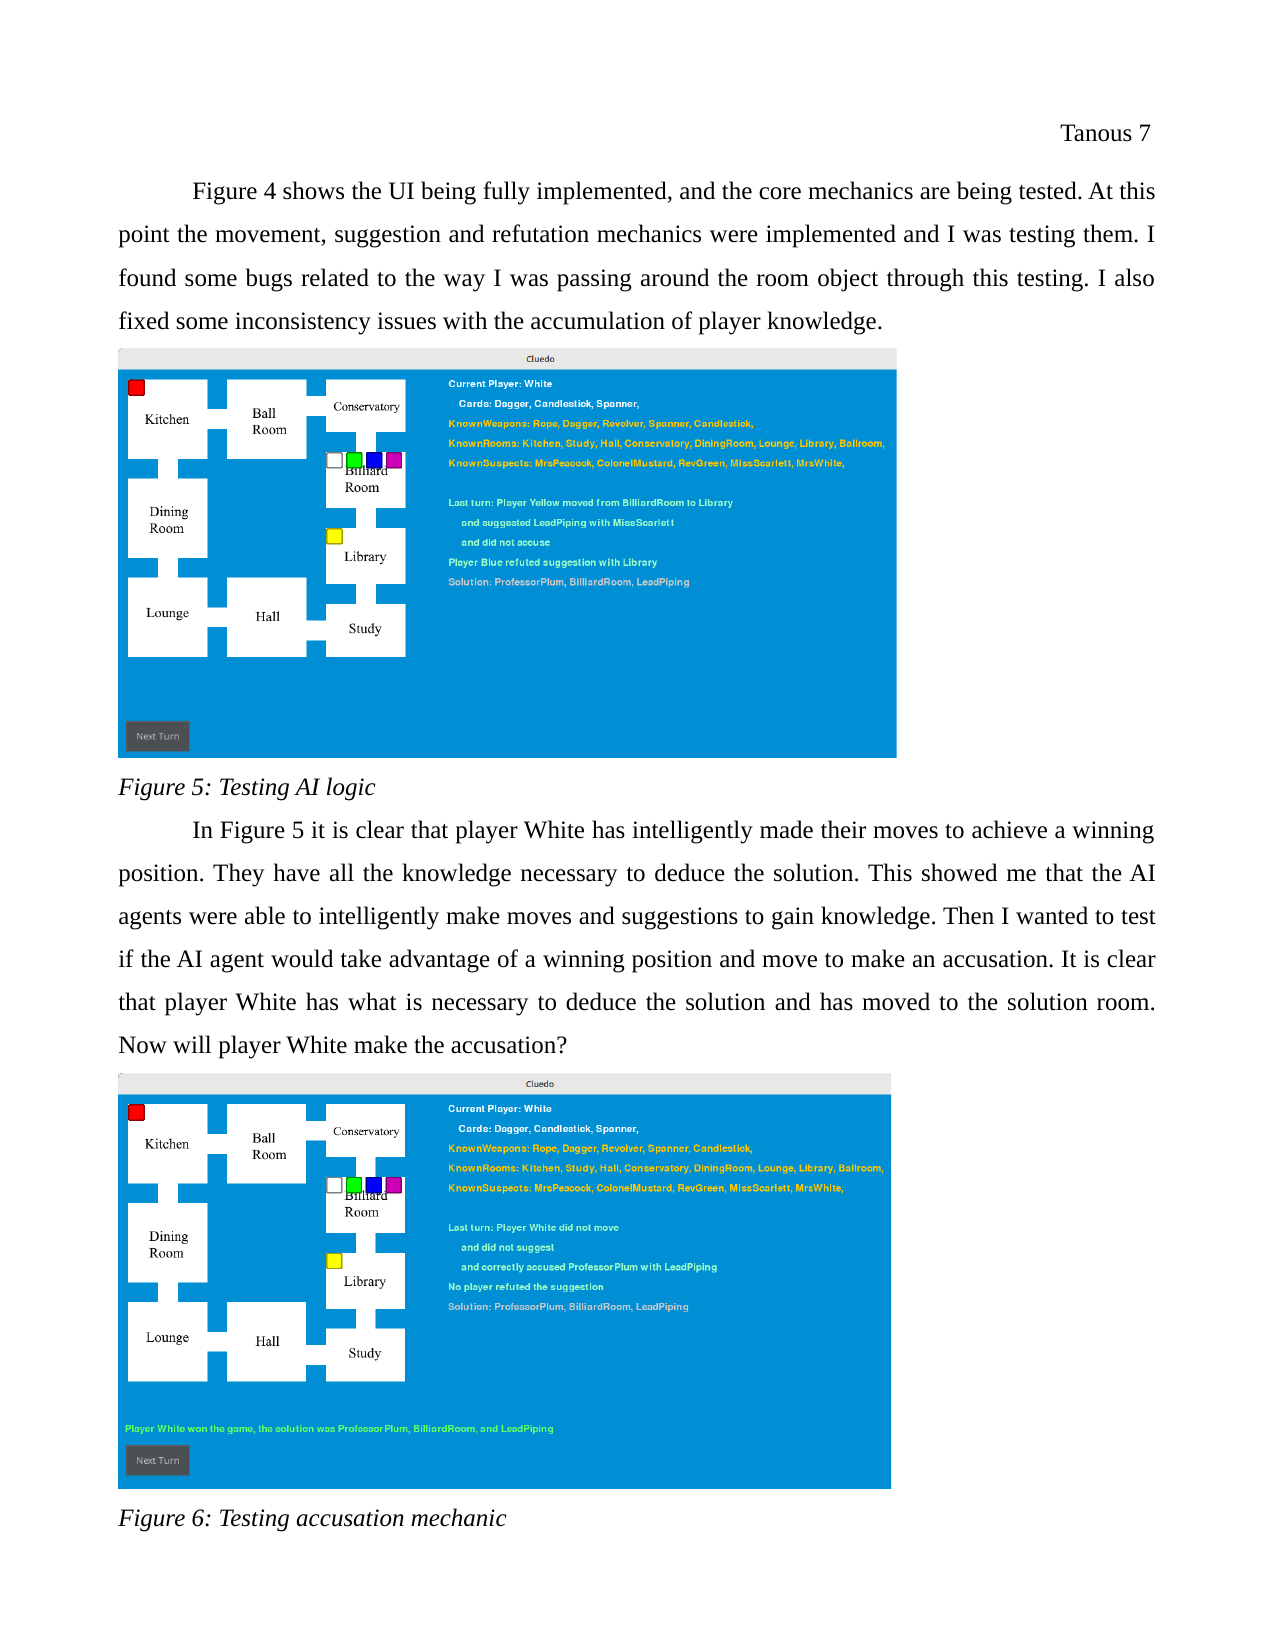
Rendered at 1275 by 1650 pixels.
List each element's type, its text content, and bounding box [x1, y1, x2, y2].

picture [560, 462, 571, 466]
text Figure 5: Testing AI logic [118, 772, 1157, 800]
picture [634, 1185, 642, 1191]
picture [129, 380, 405, 656]
picture [566, 1187, 576, 1191]
text Figure 6: Testing accusation mechanic [118, 1503, 1157, 1532]
picture [127, 722, 189, 751]
picture [127, 1446, 189, 1475]
picture [118, 1073, 892, 1094]
picture [672, 1266, 682, 1270]
text Figure 4 shows the UI being fully implemented, and the core mechanics are being tested. At this point the movement, suggestion and refutation mechanics were implemented and I was testing them. I found some bugs related to the way I was passing around the room object through this testing. I also fixed some inconsistency issues with the accumulation of player knowledge. [118, 176, 1157, 334]
picture [721, 1165, 727, 1173]
picture [784, 1167, 793, 1173]
picture [118, 348, 897, 369]
text In Figure 5 it is clear that player White has intelligently made their moves to achieve a winning position. They have all the knowledge necessary to deduce the solution. This showed me that the AI agents were able to intelligently make moves and suggestions to gain knowledge. Then I wanted to test if the AI agent would take advantage of a winning position and move to make an accusation. It is clear that player White has what is necessary to deduce the solution and has moved to the solution room. Now will player White make the accusation? [118, 815, 1157, 1059]
picture [129, 1105, 404, 1381]
